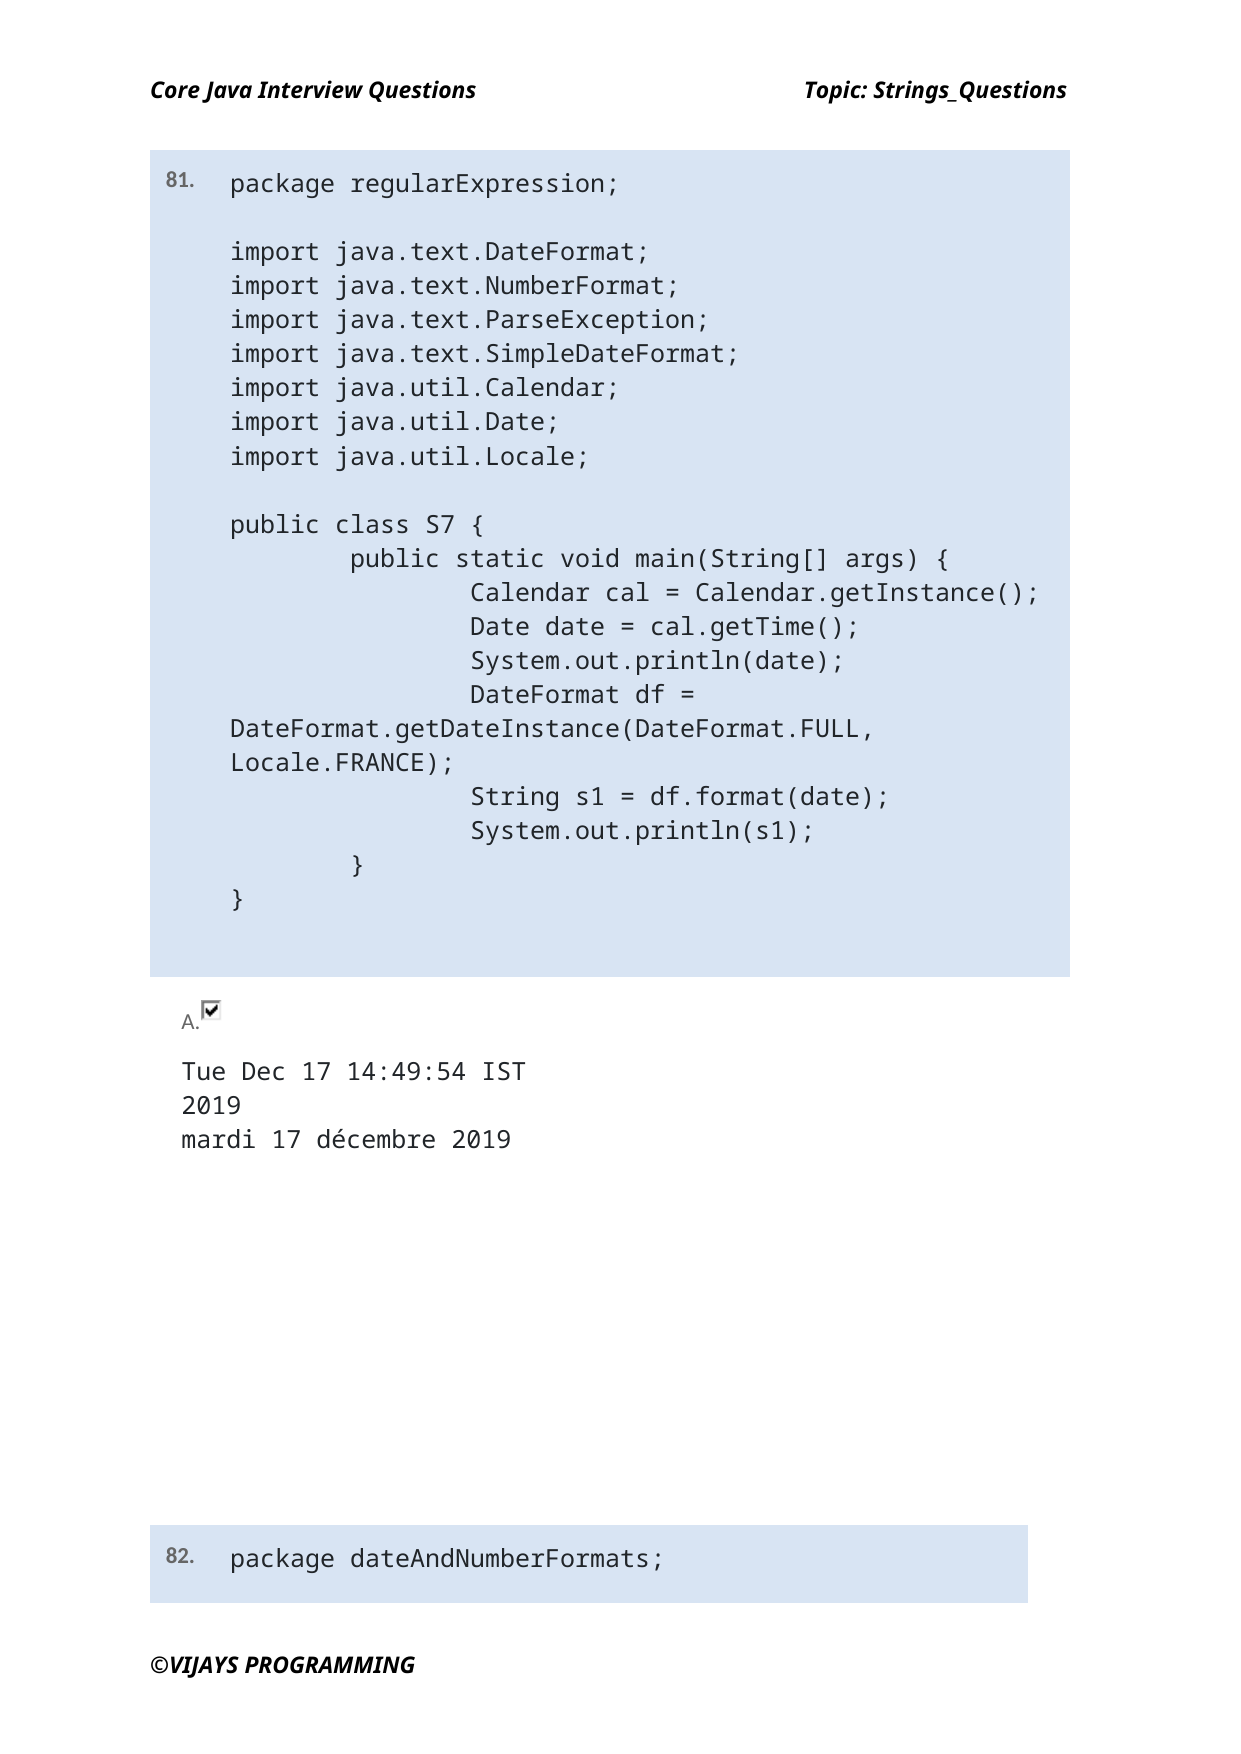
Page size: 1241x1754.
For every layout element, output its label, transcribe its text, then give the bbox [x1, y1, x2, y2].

table_cell 82. [150, 1525, 214, 1603]
table_header [181, 1258, 566, 1373]
table_cell [1029, 1525, 1070, 1603]
table_header [181, 1441, 250, 1509]
table_header 81. [150, 150, 214, 977]
table_cell package dateAndNumberFormats; [214, 1525, 1028, 1603]
table_header [181, 1373, 429, 1441]
table_header A. Tue Dec 17 14:49:54 IST 2019 mardi 17 décembre 2019 [181, 993, 566, 1258]
table_cell [150, 978, 1090, 1525]
table_cell [1070, 1525, 1090, 1603]
table_header package regularExpression; import java.text.DateFormat; import java.text.NumberFormat; import java.text.ParseException; import java.text.SimpleDateFormat; import java.util.Calendar; import java.util.Date; import java.util.Locale; public class S7 { public static void main(String[] args) { Calendar cal = Calendar.getInstance(); Date date = cal.getTime(); System.out.println(date); DateFormat df = DateFormat.getDateInstance(DateFormat.FULL, Locale.FRANCE); String s1 = df.format(date); System.out.println(s1); } } [214, 150, 1070, 977]
table_header [1070, 150, 1090, 977]
